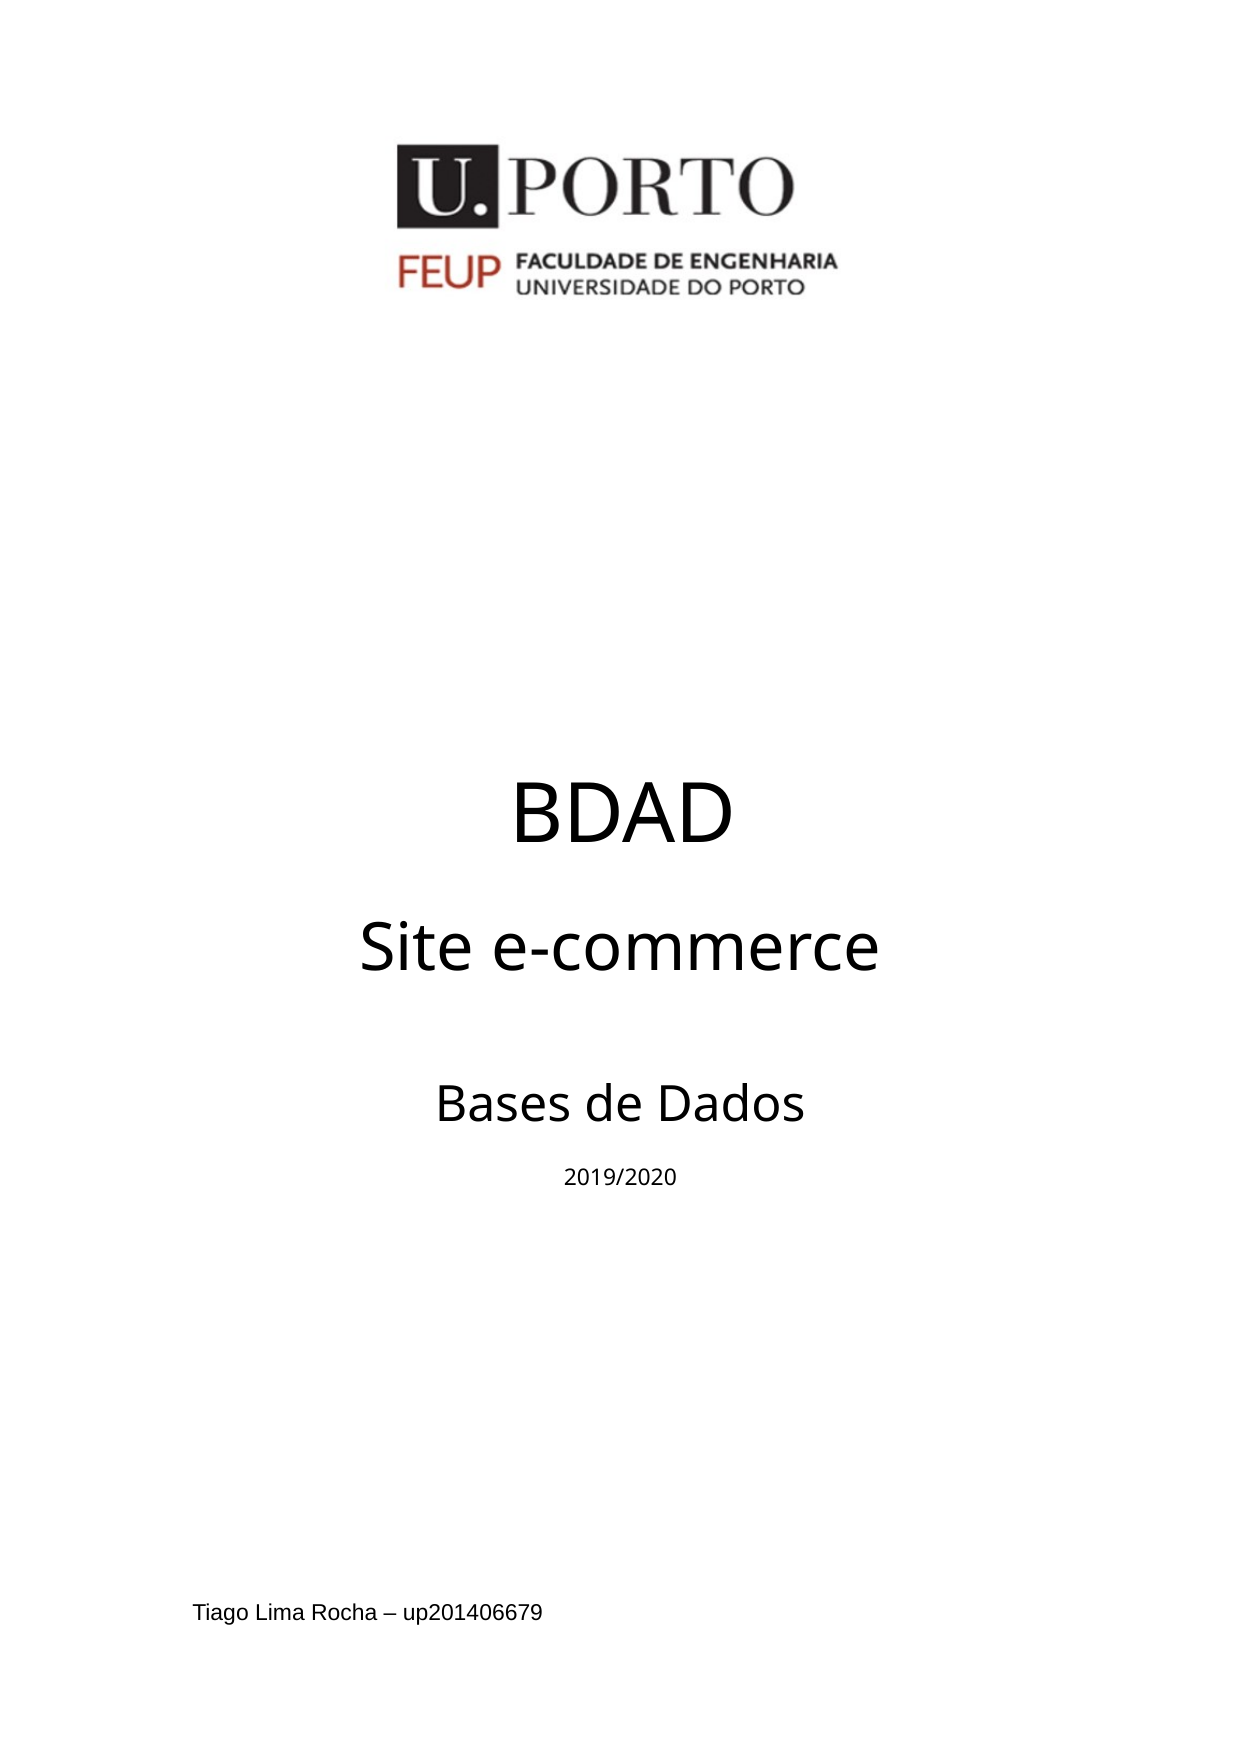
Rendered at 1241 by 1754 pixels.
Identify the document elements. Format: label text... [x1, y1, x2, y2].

text BDAD [118, 754, 1122, 867]
text 2019/2020 [118, 1161, 1122, 1193]
text Bases de Dados [118, 1068, 1122, 1137]
text Site e-commerce [118, 899, 1122, 990]
picture [368, 118, 873, 329]
text Tiago Lima Rocha – up201406679 [118, 1599, 1122, 1625]
